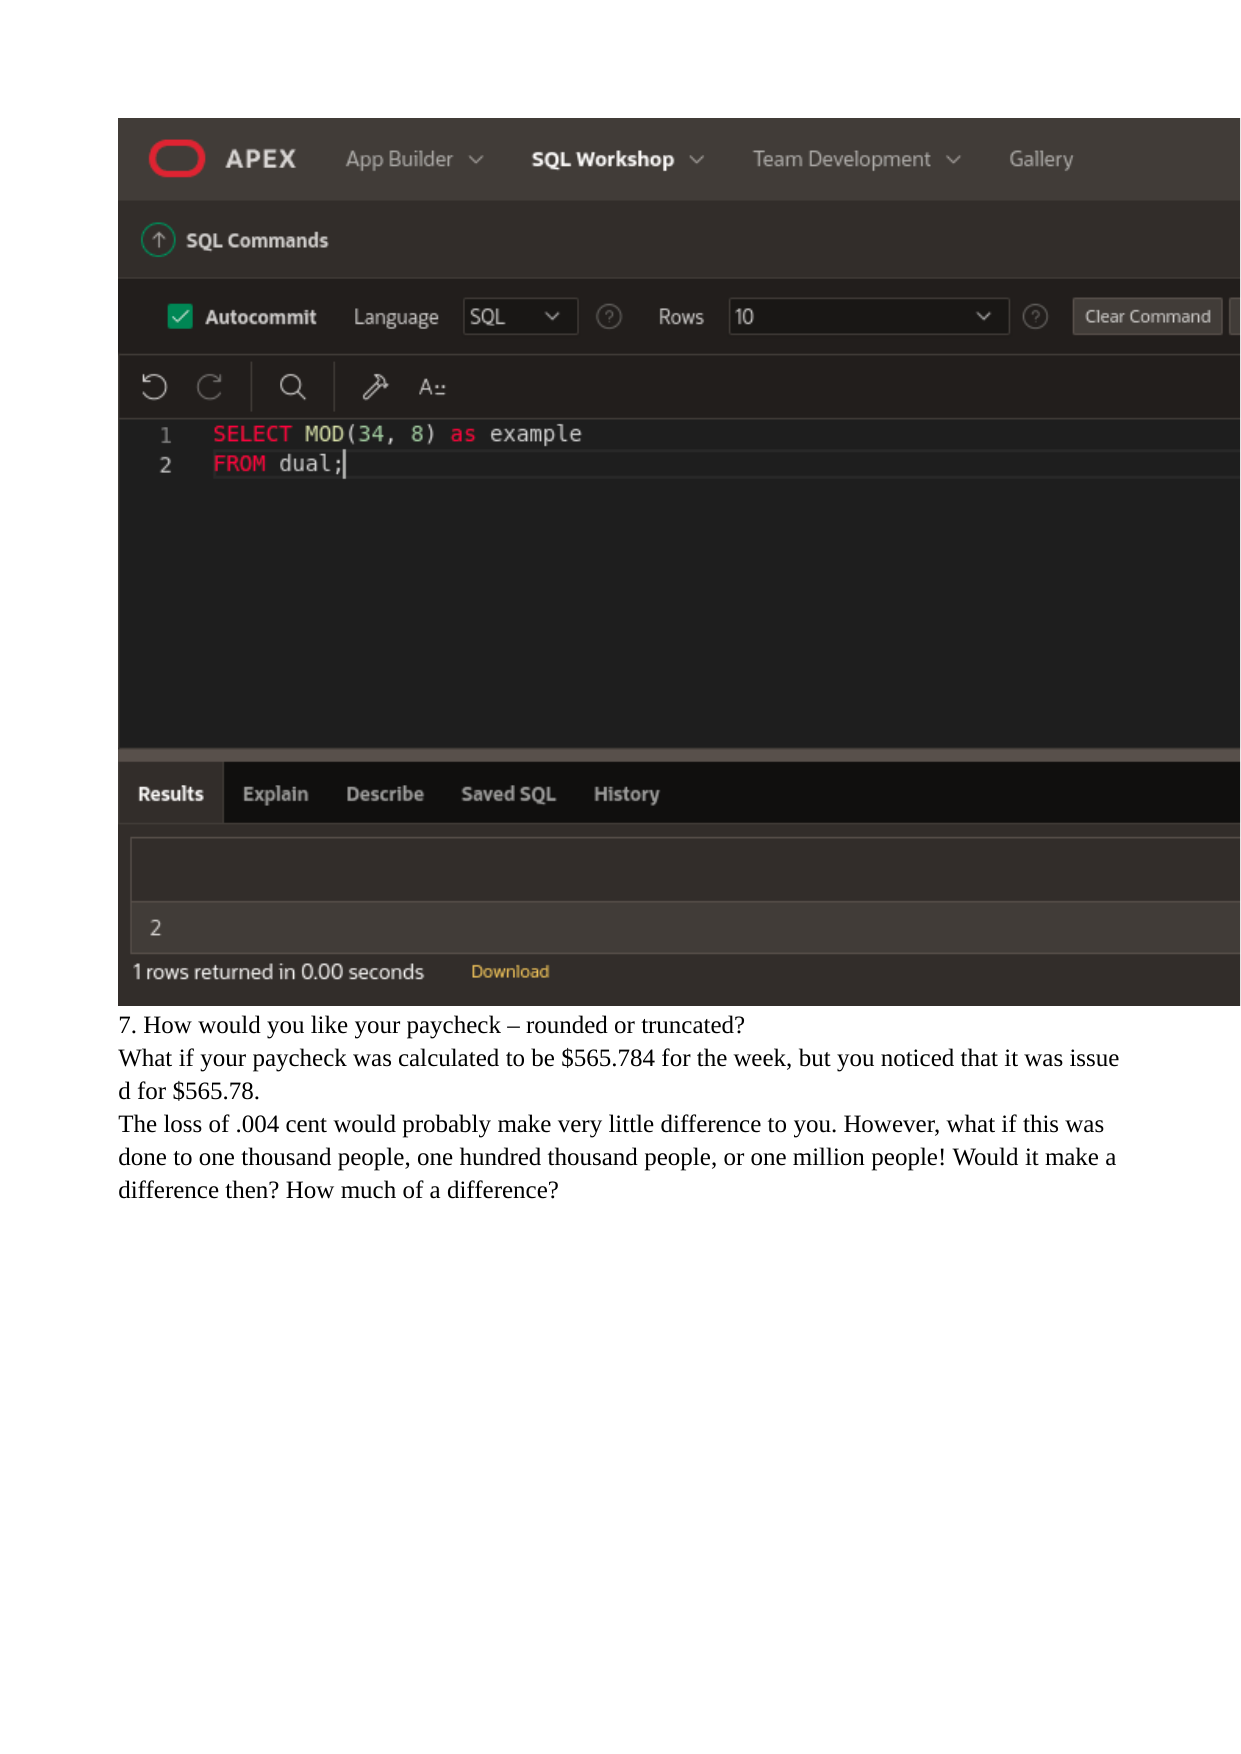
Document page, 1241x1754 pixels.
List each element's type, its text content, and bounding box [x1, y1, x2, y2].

text 7. How would you like your paycheck – rounded or truncated? What if your paycheck was calculated to be $565.784 for the week, but you noticed that it was issued for $565.78. The loss of .004 cent would probably make very little difference to you. However, what if this was done to one thousand people, one hundred thousand people, or one million people! Would it make a difference then? How much of a difference? [118, 1010, 1122, 1204]
picture [118, 118, 1241, 1006]
